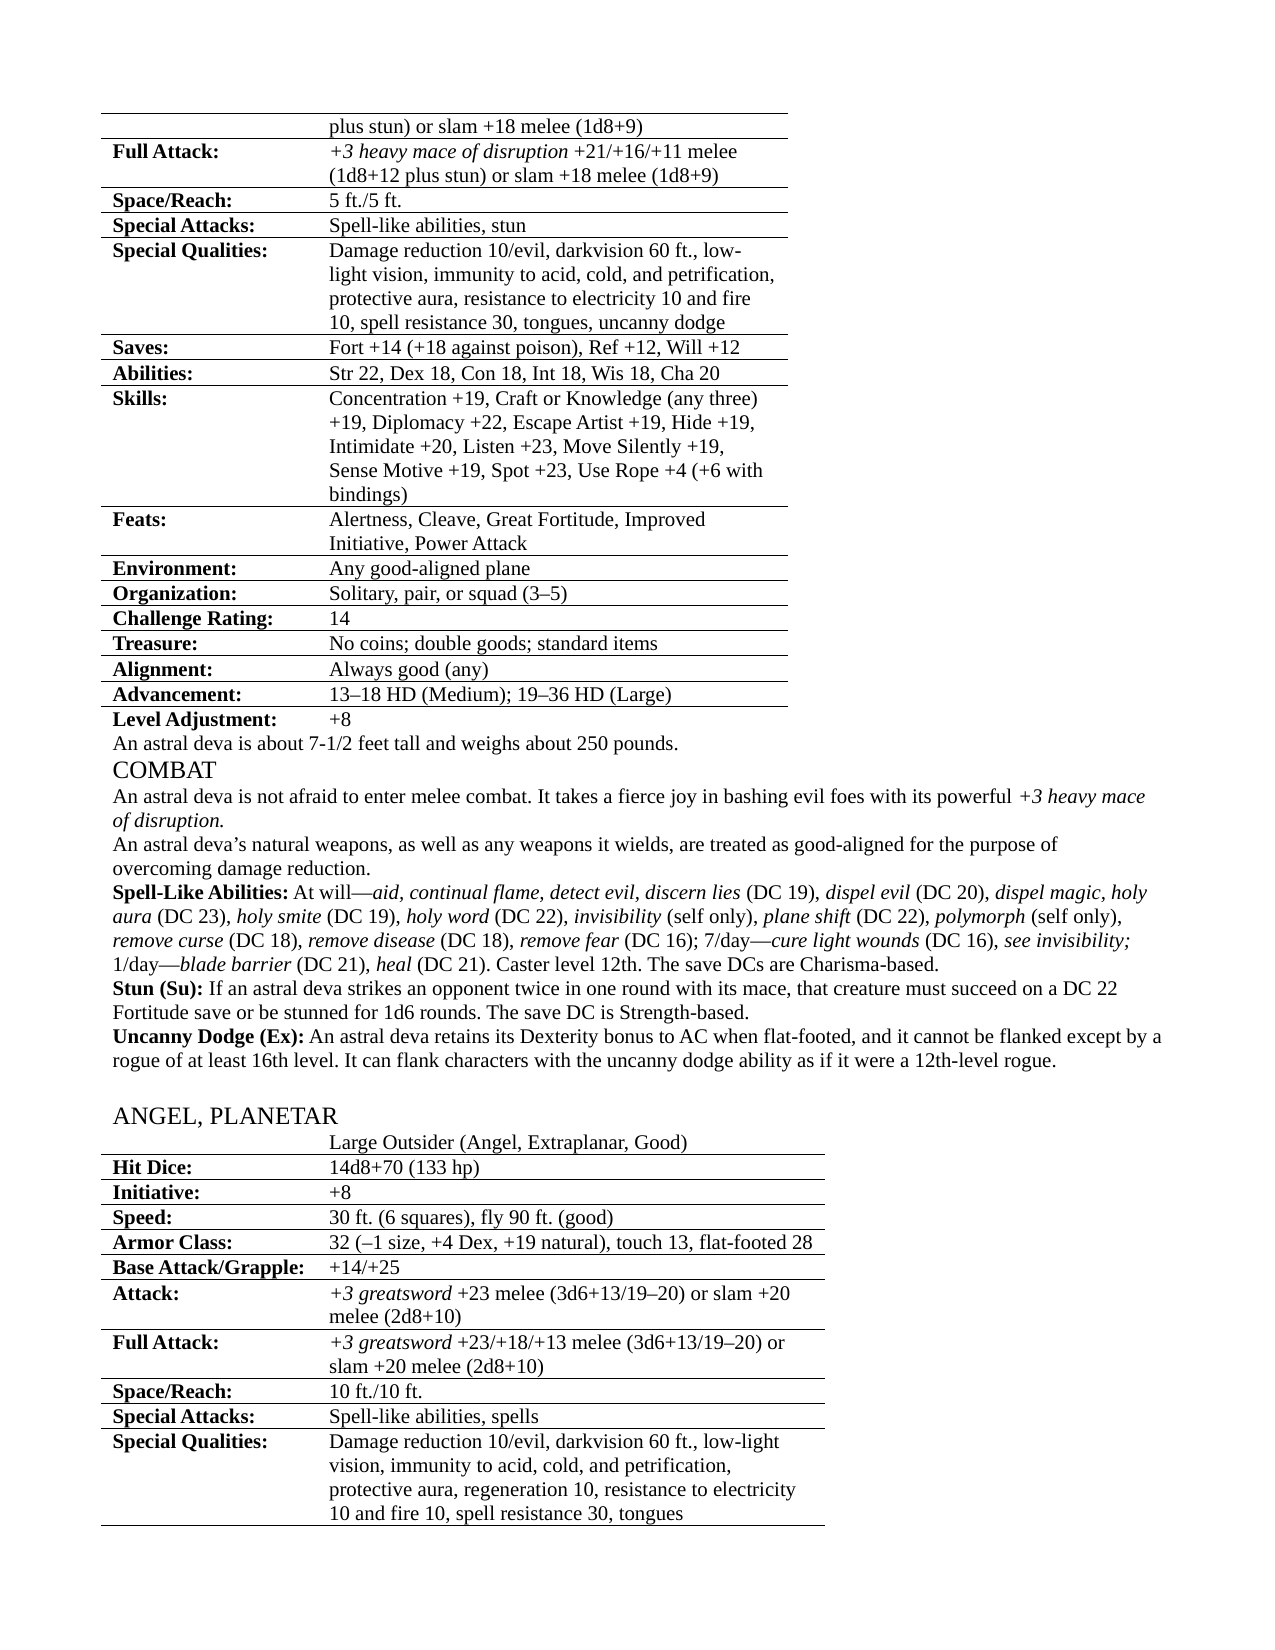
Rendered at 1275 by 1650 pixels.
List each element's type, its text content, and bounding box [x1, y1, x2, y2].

table_cell 14d8+70 (133 hp) [318, 1155, 825, 1179]
table_cell +3 heavy mace of disruption +21/+16/+11 melee (1d8+12 plus stun) or slam +18 melee (1d8+9) [318, 139, 787, 187]
table_cell +8 [318, 707, 787, 731]
table_cell 30 ft. (6 squares), fly 90 ft. (good) [318, 1205, 825, 1229]
table_cell Space/Reach: [101, 188, 318, 212]
table_cell Concentration +19, Craft or Knowledge (any three) +19, Diplomacy +22, Escape Artist +19, Hide +19, Intimidate +20, Listen +23, Move Silently +19, Sense Motive +19, Spot +23, Use Rope +4 (+6 with bindings) [318, 386, 787, 506]
text An astral deva’s natural weapons, as well as any weapons it wields, are treated as good-aligned for the purpose of overcoming damage reduction. [112, 832, 1162, 880]
table_cell Armor Class: [101, 1230, 318, 1254]
table_cell Alertness, Cleave, Great Fortitude, Improved Initiative, Power Attack [318, 507, 787, 555]
table_cell Damage reduction 10/evil, darkvision 60 ft., low-light vision, immunity to acid, cold, and petrification, protective aura, resistance to electricity 10 and fire 10, spell resistance 30, tongues, uncanny dodge [318, 238, 787, 334]
table_cell Level Adjustment: [101, 707, 318, 731]
text Uncanny Dodge (Ex): An astral deva retains its Dexterity bonus to AC when flat-footed, and it cannot be flanked except by a rogue of at least 16th level. It can flank characters with the uncanny dodge ability as if it were a 12th-level rogue. [112, 1024, 1162, 1072]
table_header Large Outsider (Angel, Extraplanar, Good) [318, 1130, 825, 1154]
table_cell Advancement: [101, 682, 318, 706]
table_cell Spell-like abilities, stun [318, 213, 787, 237]
table_cell 10 ft./10 ft. [318, 1379, 825, 1403]
table_cell No coins; double goods; standard items [318, 631, 787, 655]
table_cell Space/Reach: [101, 1379, 318, 1403]
table_cell [101, 114, 318, 138]
text An astral deva is about 7-1/2 feet tall and weighs about 250 pounds. [112, 731, 1162, 755]
table_cell 32 (–1 size, +4 Dex, +19 natural), touch 13, flat-footed 28 [318, 1230, 825, 1254]
table_cell 13–18 HD (Medium); 19–36 HD (Large) [318, 682, 787, 706]
table_cell Alignment: [101, 656, 318, 681]
text Stun (Su): If an astral deva strikes an opponent twice in one round with its mace, that creature must succeed on a DC 22 Fortitude save or be stunned for 1d6 rounds. The save DC is Strength-based. [112, 976, 1162, 1024]
table_cell Feats: [101, 507, 318, 555]
table_cell Hit Dice: [101, 1155, 318, 1179]
table_cell Special Qualities: [101, 238, 318, 334]
table_cell Initiative: [101, 1180, 318, 1204]
table_cell Str 22, Dex 18, Con 18, Int 18, Wis 18, Cha 20 [318, 360, 787, 384]
table_cell Attack: [101, 1280, 318, 1328]
table_cell Spell-like abilities, spells [318, 1404, 825, 1428]
table_cell +8 [318, 1180, 825, 1204]
table_cell Full Attack: [101, 1330, 318, 1378]
table_cell +3 greatsword +23 melee (3d6+13/19–20) or slam +20 melee (2d8+10) [318, 1280, 825, 1328]
table_cell Speed: [101, 1205, 318, 1229]
table_cell Skills: [101, 386, 318, 506]
table_cell Challenge Rating: [101, 606, 318, 630]
table_cell Always good (any) [318, 656, 787, 681]
table_cell plus stun) or slam +18 melee (1d8+9) [318, 114, 787, 138]
text Spell-Like Abilities: At will—aid, continual flame, detect evil, discern lies (DC 19), dispel evil (DC 20), dispel magic, holy aura (DC 23), holy smite (DC 19), holy word (DC 22), invisibility (self only), plane shift (DC 22), polymorph (self only), remove curse (DC 18), remove disease (DC 18), remove fear (DC 16); 7/day—cure light wounds (DC 16), see invisibility; 1/day—blade barrier (DC 21), heal (DC 21). Caster level 12th. The save DCs are Charisma-based. [112, 880, 1162, 976]
table_cell +14/+25 [318, 1255, 825, 1279]
text An astral deva is not afraid to enter melee combat. It takes a fierce joy in bashing evil foes with its powerful +3 heavy mace of disruption. [112, 783, 1162, 832]
table_cell Abilities: [101, 360, 318, 384]
table_cell Special Attacks: [101, 213, 318, 237]
table_cell +3 greatsword +23/+18/+13 melee (3d6+13/19–20) or slam +20 melee (2d8+10) [318, 1330, 825, 1378]
table_cell 14 [318, 606, 787, 630]
table_cell Damage reduction 10/evil, darkvision 60 ft., low-light vision, immunity to acid, cold, and petrification, protective aura, regeneration 10, resistance to electricity 10 and fire 10, spell resistance 30, tongues [318, 1429, 825, 1525]
table_cell Saves: [101, 335, 318, 359]
table_cell Special Qualities: [101, 1429, 318, 1525]
text ANGEL, PLANETAR [112, 1101, 1162, 1130]
table_cell Environment: [101, 556, 318, 580]
table_cell Full Attack: [101, 139, 318, 187]
table_cell 5 ft./5 ft. [318, 188, 787, 212]
table_cell Base Attack/Grapple: [101, 1255, 318, 1279]
table_cell Fort +14 (+18 against poison), Ref +12, Will +12 [318, 335, 787, 359]
table_cell Any good-aligned plane [318, 556, 787, 580]
subtitle COMBAT [112, 755, 1162, 783]
table_cell Special Attacks: [101, 1404, 318, 1428]
table_cell Organization: [101, 581, 318, 605]
table_cell Solitary, pair, or squad (3–5) [318, 581, 787, 605]
table_cell Treasure: [101, 631, 318, 655]
table_header [101, 1130, 318, 1154]
